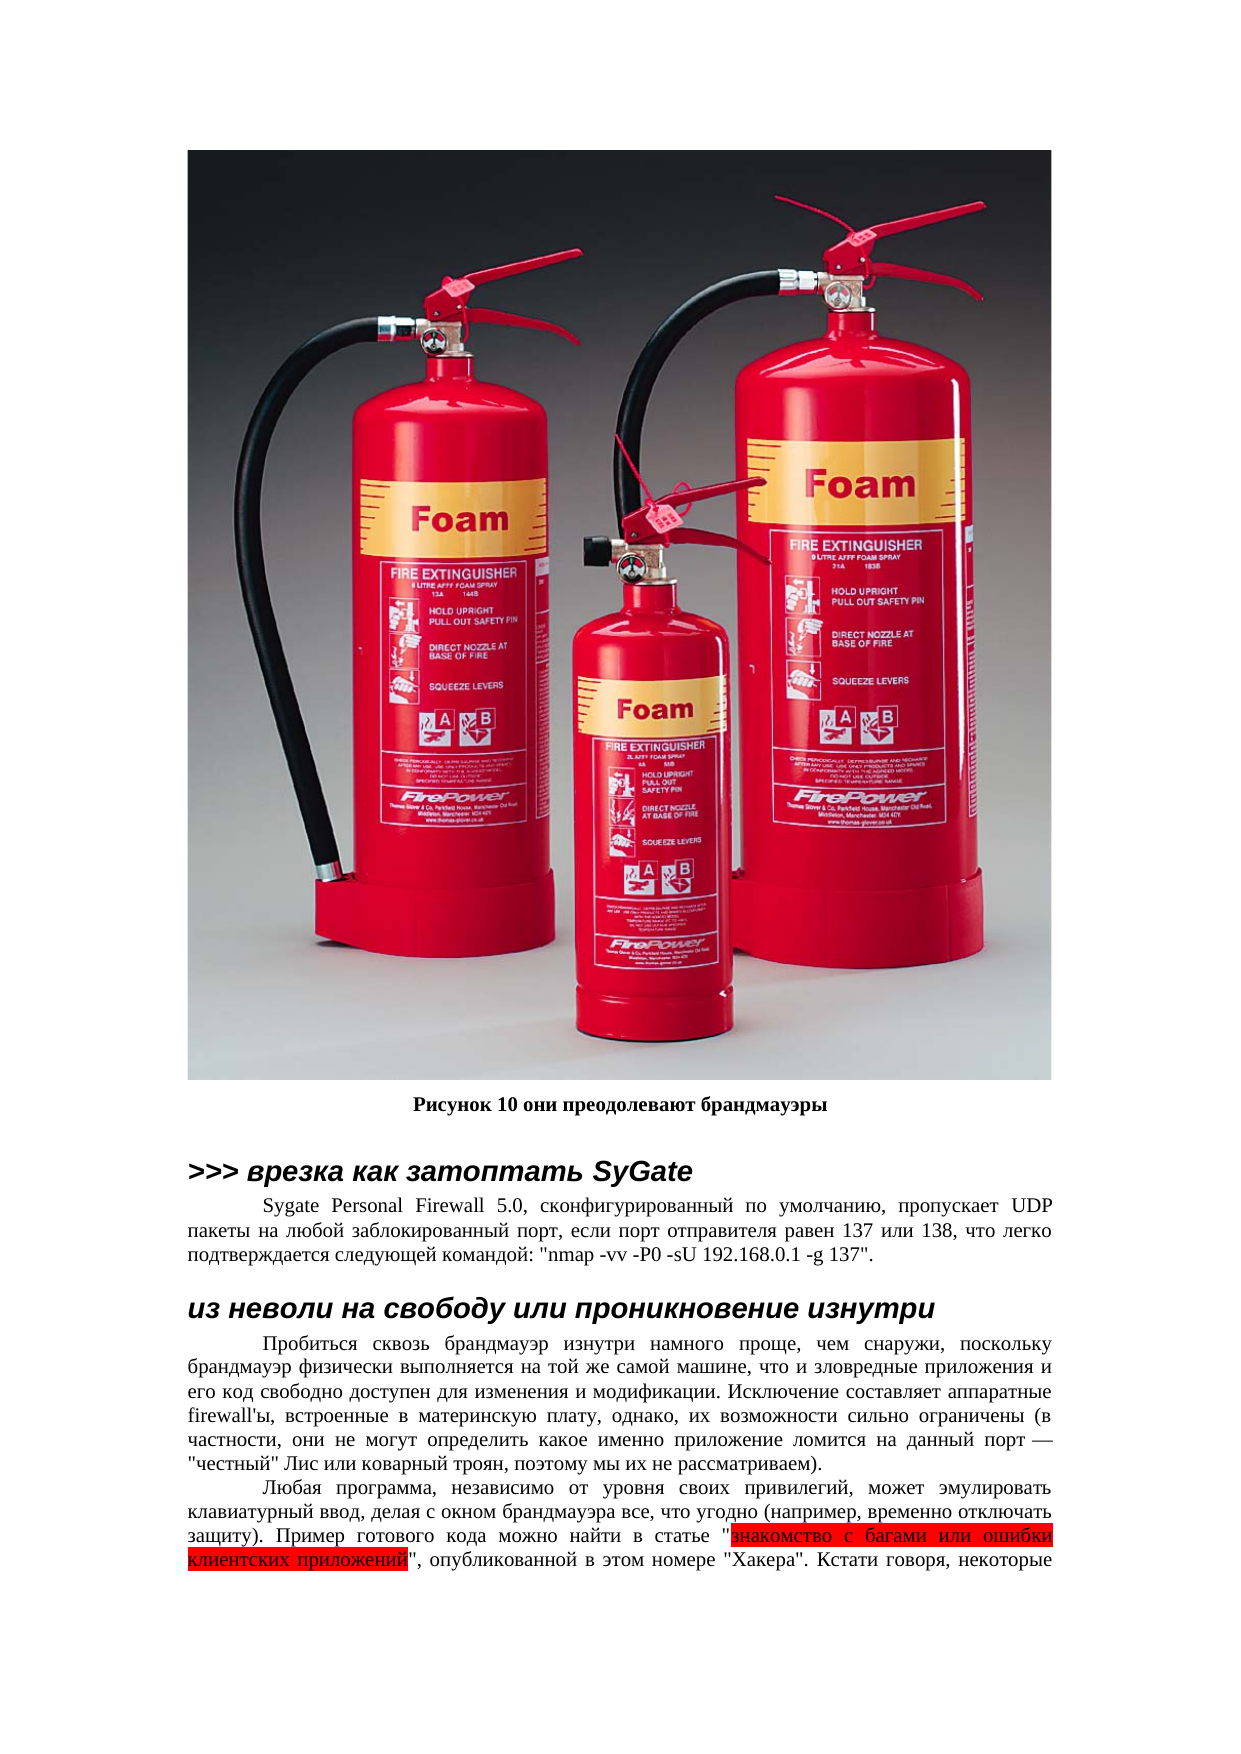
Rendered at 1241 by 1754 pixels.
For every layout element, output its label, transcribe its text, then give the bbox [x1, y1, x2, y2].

text Рисунок 10 они преодолевают брандмауэры [187, 1092, 1053, 1116]
picture [187, 150, 1052, 1080]
text Sygate Personal Firewall 5.0, сконфигурированный по умолчанию, пропускает UDP пакеты на любой заблокированный порт, если порт отправителя равен 137 или 138, что легко подтверждается следующей командой: "nmap -vv -P0 -sU 192.168.0.1 -g 137". [187, 1193, 1053, 1266]
text Любая программа, независимо от уровня своих привилегий, может эмулировать клавиатурный ввод, делая с окном брандмауэра все, что угодно (например, временно отключать защиту). Пример готового кода можно найти в статье "знакомство с багами или ошибки клиентских приложений", опубликованной в этом номере "Хакера". Кстати говоря, некоторые [187, 1475, 1053, 1571]
subtitle из неволи на свободу или проникновение изнутри [187, 1291, 1053, 1324]
subtitle >>> врезка как затоптать SyGate [187, 1154, 1053, 1187]
text Пробиться сквозь брандмауэр изнутри намного проще, чем снаружи, поскольку брандмауэр физически выполняется на той же самой машине, что и зловредные приложения и его код свободно доступен для изменения и модификации. Исключение составляет аппаратные firewall'ы, встроенные в материнскую плату, однако, их возможности сильно ограничены (в частности, они не могут определить какое именно приложение ломится на данный порт — "честный" Лис или коварный троян, поэтому мы их не рассматриваем). [187, 1330, 1053, 1475]
